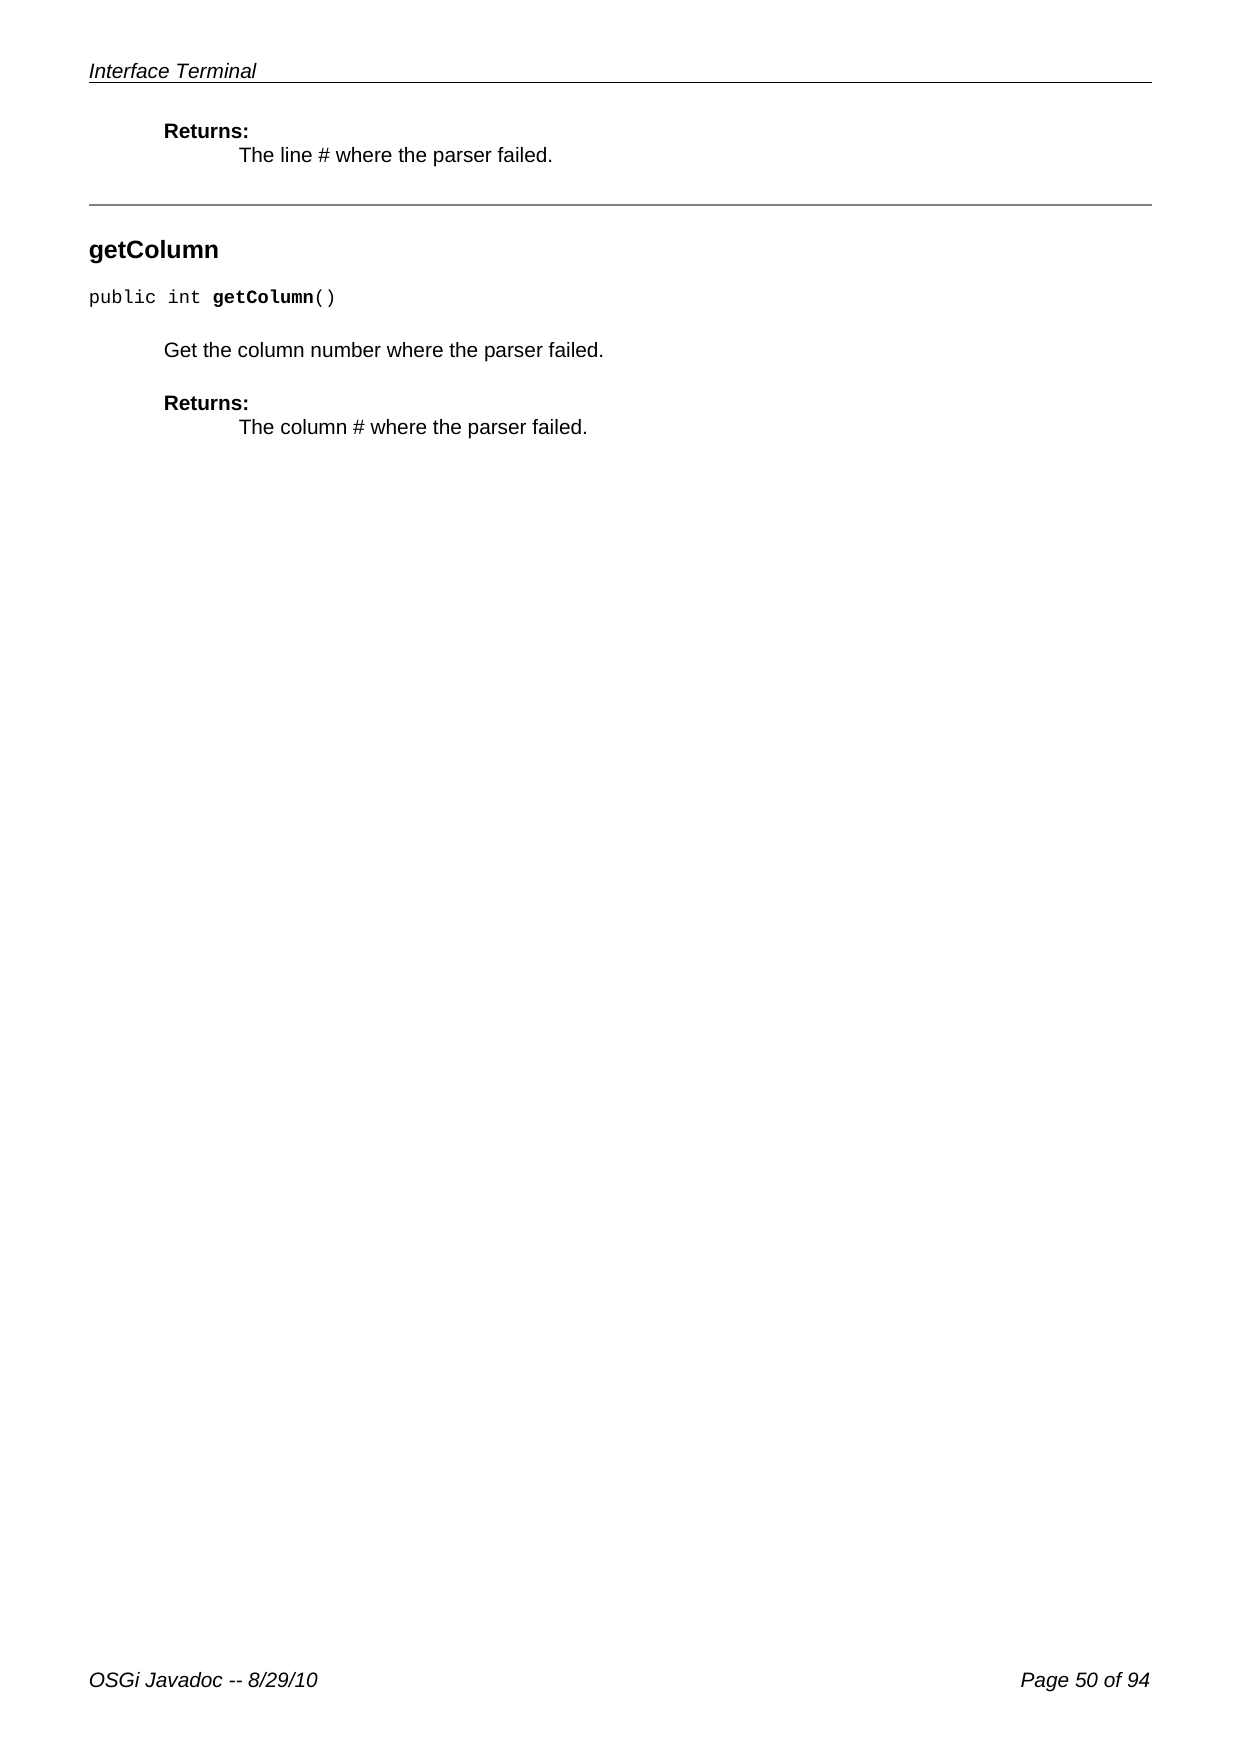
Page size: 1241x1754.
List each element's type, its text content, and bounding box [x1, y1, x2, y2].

subtitle getColumn [88, 234, 1152, 263]
text The column # where the parser failed. [238, 415, 1152, 439]
text Get the column number where the parser failed. [163, 338, 1152, 362]
text Returns: [163, 391, 1152, 415]
text The line # where the parser failed. [238, 142, 1152, 166]
text Returns: [163, 118, 1152, 142]
text public int getColumn() [88, 287, 1152, 309]
